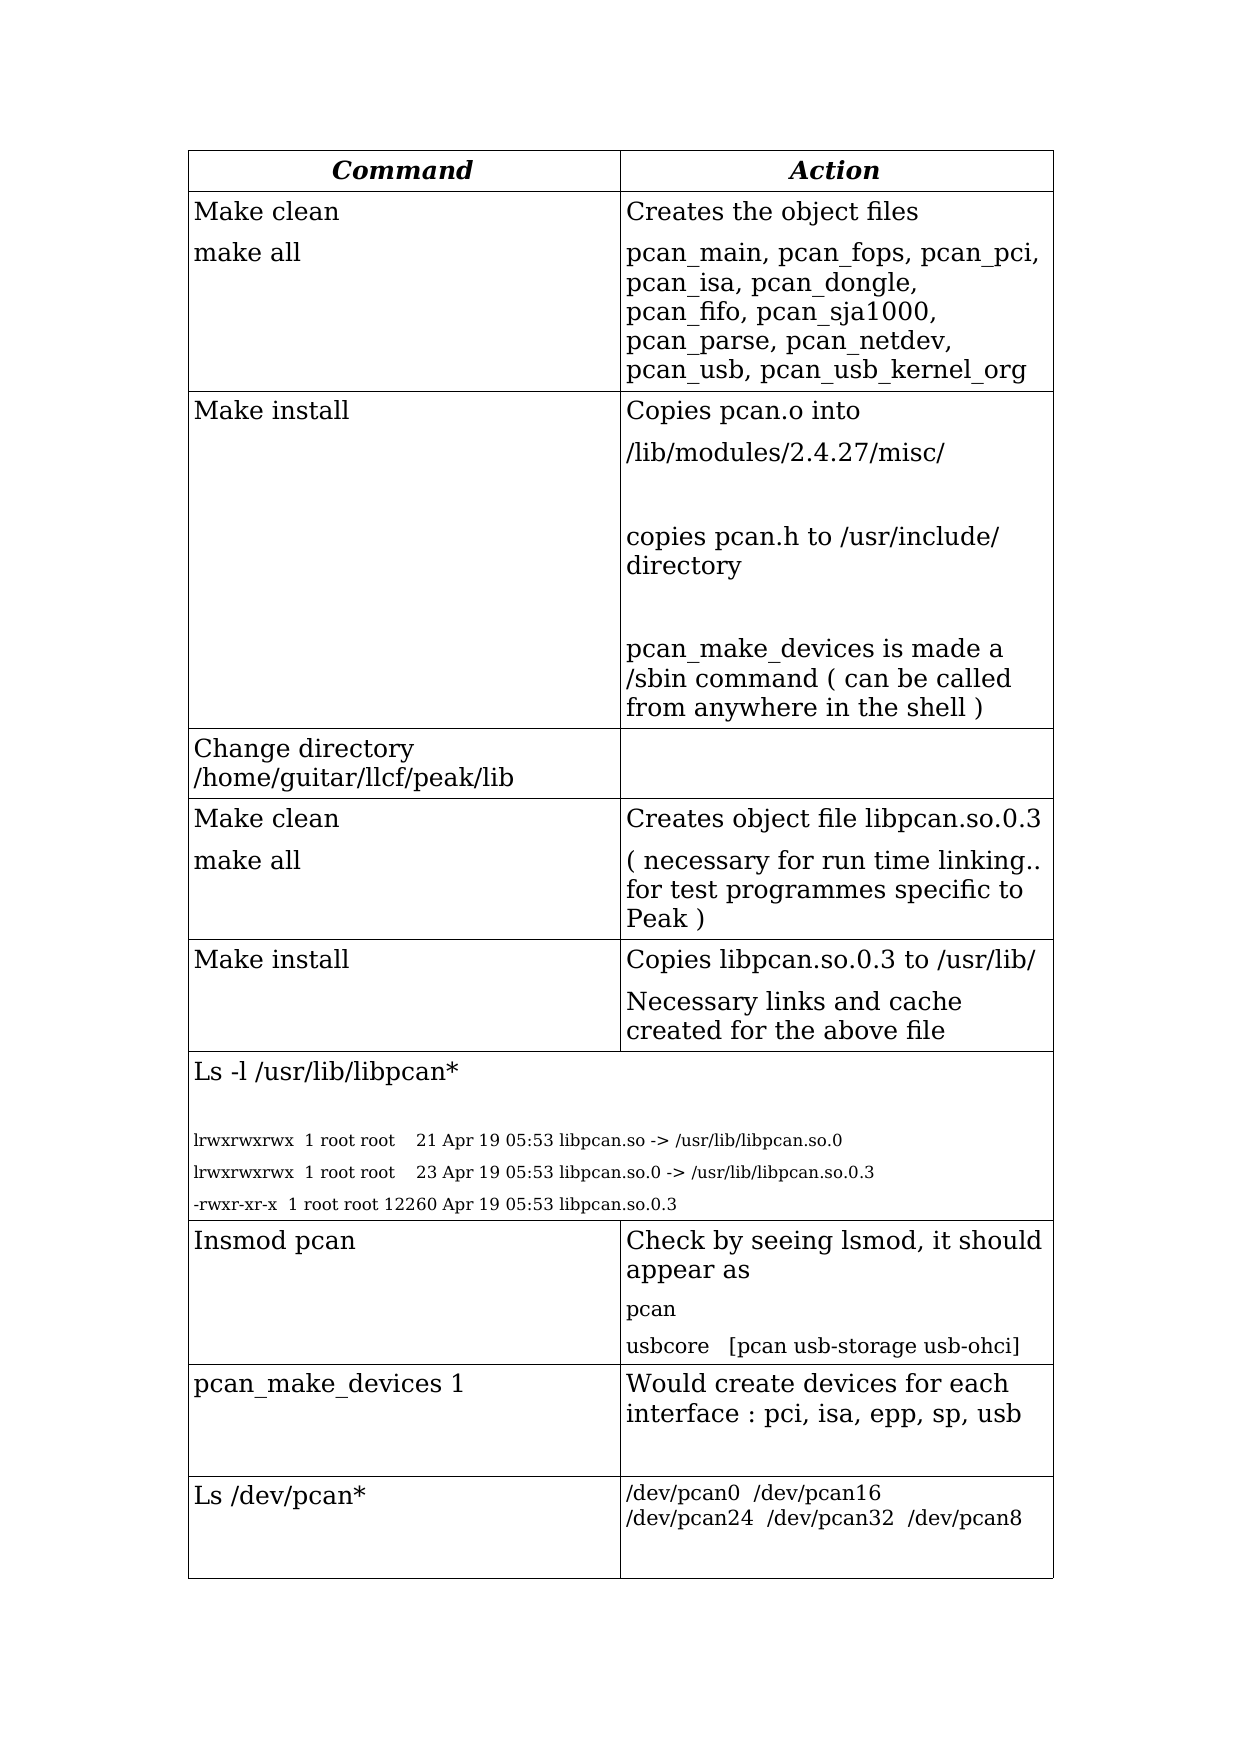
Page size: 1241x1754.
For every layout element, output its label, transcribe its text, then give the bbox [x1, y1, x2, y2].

table_cell pcan_make_devices 1 [189, 1365, 620, 1476]
table_cell Copies libpcan.so.0.3 to /usr/lib/ Necessary links and cache created for the above file [621, 940, 1053, 1051]
table_header Command [189, 151, 620, 191]
table_cell Insmod pcan [189, 1221, 620, 1364]
table_cell Check by seeing lsmod, it should appear as pcan usbcore [pcan usb-storage usb-ohci] [621, 1221, 1053, 1364]
table_header Action [621, 151, 1053, 191]
table_cell Make clean make all [189, 799, 620, 939]
table_cell Make install [189, 940, 620, 1051]
table_cell Change directory /home/guitar/llcf/peak/lib [189, 729, 620, 798]
table_cell Make install [189, 392, 620, 728]
table_cell Ls -l /usr/lib/libpcan* lrwxrwxrwx 1 root root 21 Apr 19 05:53 libpcan.so -> /usr/lib/libpcan.so.0 lrwxrwxrwx 1 root root 23 Apr 19 05:53 libpcan.so.0 -> /usr/lib/libpcan.so.0.3 -rwxr-xr-x 1 root root 12260 Apr 19 05:53 libpcan.so.0.3 [189, 1052, 1053, 1220]
table_cell /dev/pcan0 /dev/pcan16 /dev/pcan24 /dev/pcan32 /dev/pcan8 [621, 1477, 1053, 1578]
table_cell [621, 729, 1053, 798]
table_cell Copies pcan.o into /lib/modules/2.4.27/misc/ copies pcan.h to /usr/include/ directory pcan_make_devices is made a /sbin command ( can be called from anywhere in the shell ) [621, 392, 1053, 728]
table_cell Creates object file libpcan.so.0.3 ( necessary for run time linking.. for test programmes specific to Peak ) [621, 799, 1053, 939]
table_cell Ls /dev/pcan* [189, 1477, 620, 1578]
table_cell Creates the object files pcan_main, pcan_fops, pcan_pci, pcan_isa, pcan_dongle, pcan_fifo, pcan_sja1000, pcan_parse, pcan_netdev, pcan_usb, pcan_usb_kernel_org [621, 192, 1053, 391]
table_cell Make clean make all [189, 192, 620, 391]
table_cell Would create devices for each interface : pci, isa, epp, sp, usb [621, 1365, 1053, 1476]
